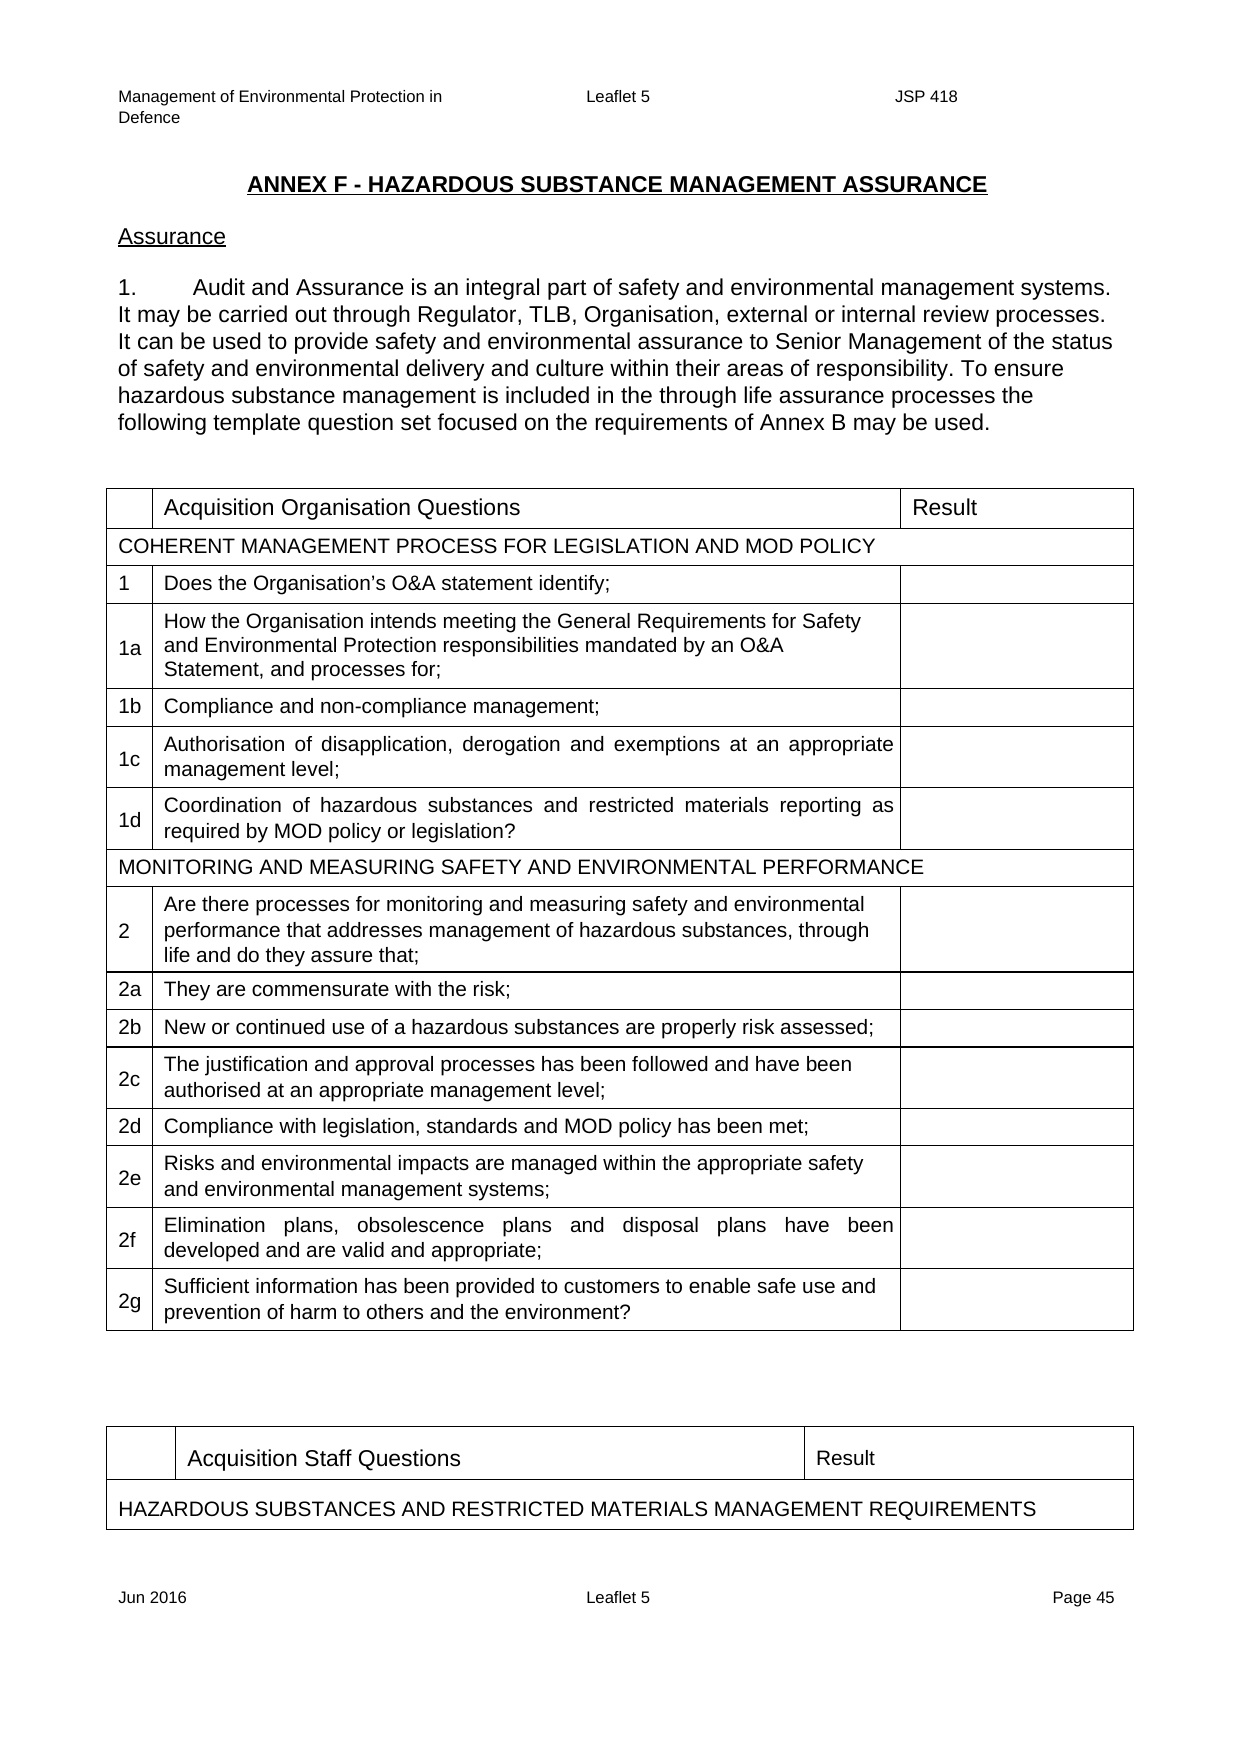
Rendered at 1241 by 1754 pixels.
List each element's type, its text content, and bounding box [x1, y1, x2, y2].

table_cell [901, 1208, 1133, 1268]
table_cell Sufficient information has been provided to customers to enable safe use and prevention of harm to others and the environment? [153, 1269, 900, 1330]
table_cell [901, 887, 1133, 971]
table_cell [901, 1146, 1133, 1207]
table_cell [901, 566, 1133, 603]
table_cell [901, 727, 1133, 787]
table_header Acquisition Staff Questions [176, 1427, 804, 1479]
table_cell 1c [107, 727, 152, 787]
subtitle Assurance [118, 223, 1119, 249]
table_cell [901, 604, 1133, 688]
table_cell Elimination plans, obsolescence plans and disposal plans have been developed and are valid and appropriate; [153, 1208, 900, 1268]
table_cell [901, 1048, 1133, 1108]
table_cell 2f [107, 1208, 152, 1268]
table_header Result [805, 1427, 1133, 1479]
table_cell MONITORING AND MEASURING SAFETY AND ENVIRONMENTAL PERFORMANCE [107, 850, 1133, 886]
table_cell 2 [107, 887, 152, 971]
table_cell 1d [107, 788, 152, 849]
table_cell Are there processes for monitoring and measuring safety and environmental performance that addresses management of hazardous substances, through life and do they assure that; [153, 887, 900, 971]
table_cell 2b [107, 1010, 152, 1046]
table_cell 1b [107, 689, 152, 726]
table_cell 2g [107, 1269, 152, 1330]
table_cell 2a [107, 973, 152, 1009]
table_header [107, 1427, 175, 1479]
table_cell [901, 1269, 1133, 1330]
table_cell 2e [107, 1146, 152, 1207]
table_header Acquisition Organisation Questions [153, 489, 900, 528]
table_cell 1 [107, 566, 152, 603]
table_header [107, 489, 152, 528]
table_cell [901, 1010, 1133, 1046]
table_cell [901, 689, 1133, 726]
table_cell [901, 788, 1133, 849]
text 1. Audit and Assurance is an integral part of safety and environmental management systems. It may be carried out through Regulator, TLB, Organisation, external or internal review processes. It can be used to provide safety and environmental assurance to Senior Management of the status of safety and environmental delivery and culture within their areas of responsibility. To ensure hazardous substance management is included in the through life assurance processes the following template question set focused on the requirements of Annex B may be used. [118, 273, 1119, 435]
table_cell 2c [107, 1048, 152, 1108]
table_cell New or continued use of a hazardous substances are properly risk assessed; [153, 1010, 900, 1046]
table_cell Authorisation of disapplication, derogation and exemptions at an appropriate management level; [153, 727, 900, 787]
table_cell They are commensurate with the risk; [153, 973, 900, 1009]
table_header Result [901, 489, 1133, 528]
table_cell Compliance with legislation, standards and MOD policy has been met; [153, 1109, 900, 1145]
table_cell HAZARDOUS SUBSTANCES AND RESTRICTED MATERIALS MANAGEMENT REQUIREMENTS [107, 1480, 1133, 1529]
table_cell How the Organisation intends meeting the General Requirements for Safety and Environmental Protection responsibilities mandated by an O&A Statement, and processes for; [153, 604, 900, 688]
table_cell 1a [107, 604, 152, 688]
table_cell [901, 973, 1133, 1009]
table_cell The justification and approval processes has been followed and have been authorised at an appropriate management level; [153, 1048, 900, 1108]
table_cell Coordination of hazardous substances and restricted materials reporting as required by MOD policy or legislation? [153, 788, 900, 849]
table_cell Does the Organisation’s O&A statement identify; [153, 566, 900, 603]
table_cell 2d [107, 1109, 152, 1145]
table_cell [901, 1109, 1133, 1145]
table_cell Risks and environmental impacts are managed within the appropriate safety and environmental management systems; [153, 1146, 900, 1207]
subtitle ANNEX F - HAZARDOUS SUBSTANCE MANAGEMENT ASSURANCE [122, 171, 1119, 198]
table_cell COHERENT MANAGEMENT PROCESS FOR LEGISLATION AND MOD POLICY [107, 529, 1133, 565]
table_cell Compliance and non-compliance management; [153, 689, 900, 726]
